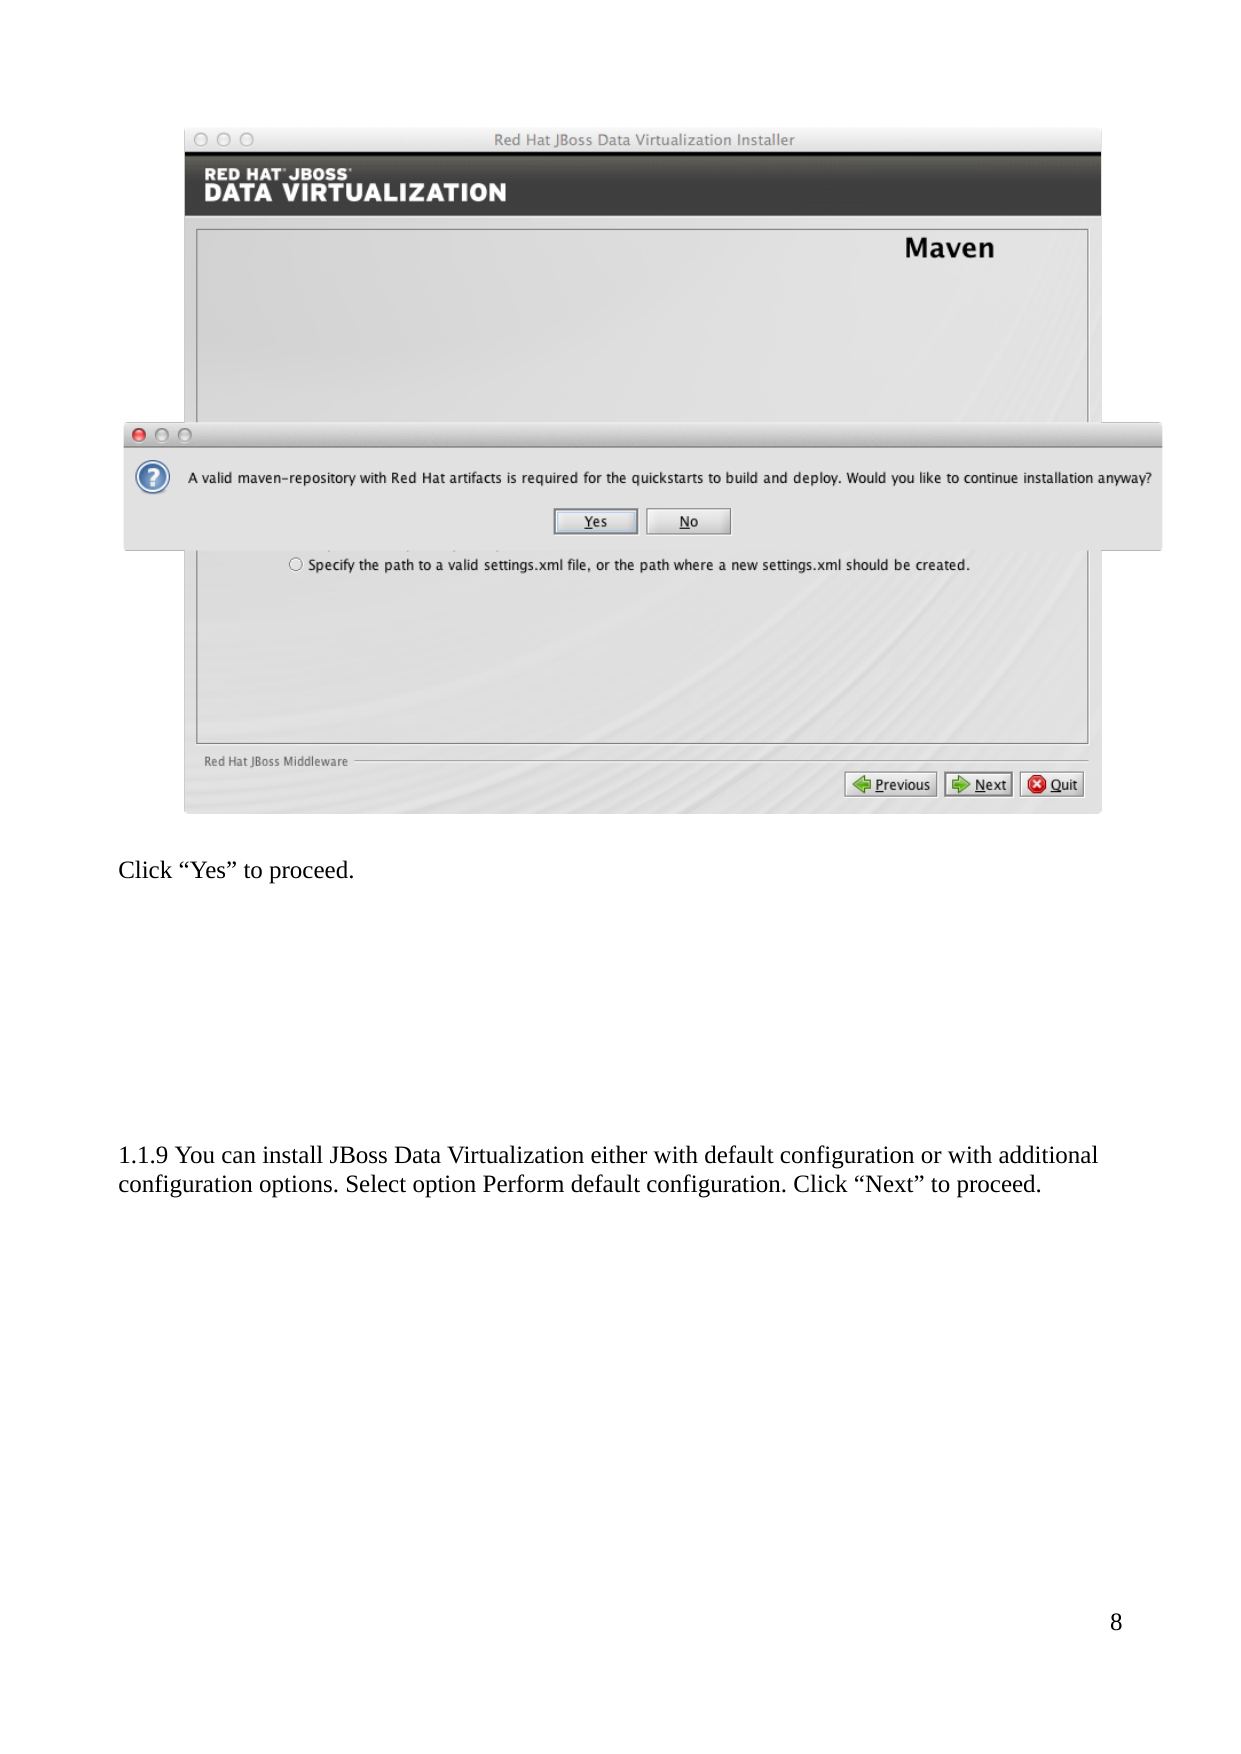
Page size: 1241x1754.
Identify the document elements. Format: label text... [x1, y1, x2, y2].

text Click “Yes” to proceed. [118, 855, 1122, 884]
text 1.1.9 You can install JBoss Data Virtualization either with default configuration or with additional configuration options. Select option Perform default configuration. Click “Next” to proceed. [118, 1140, 1122, 1198]
picture [123, 127, 1163, 814]
